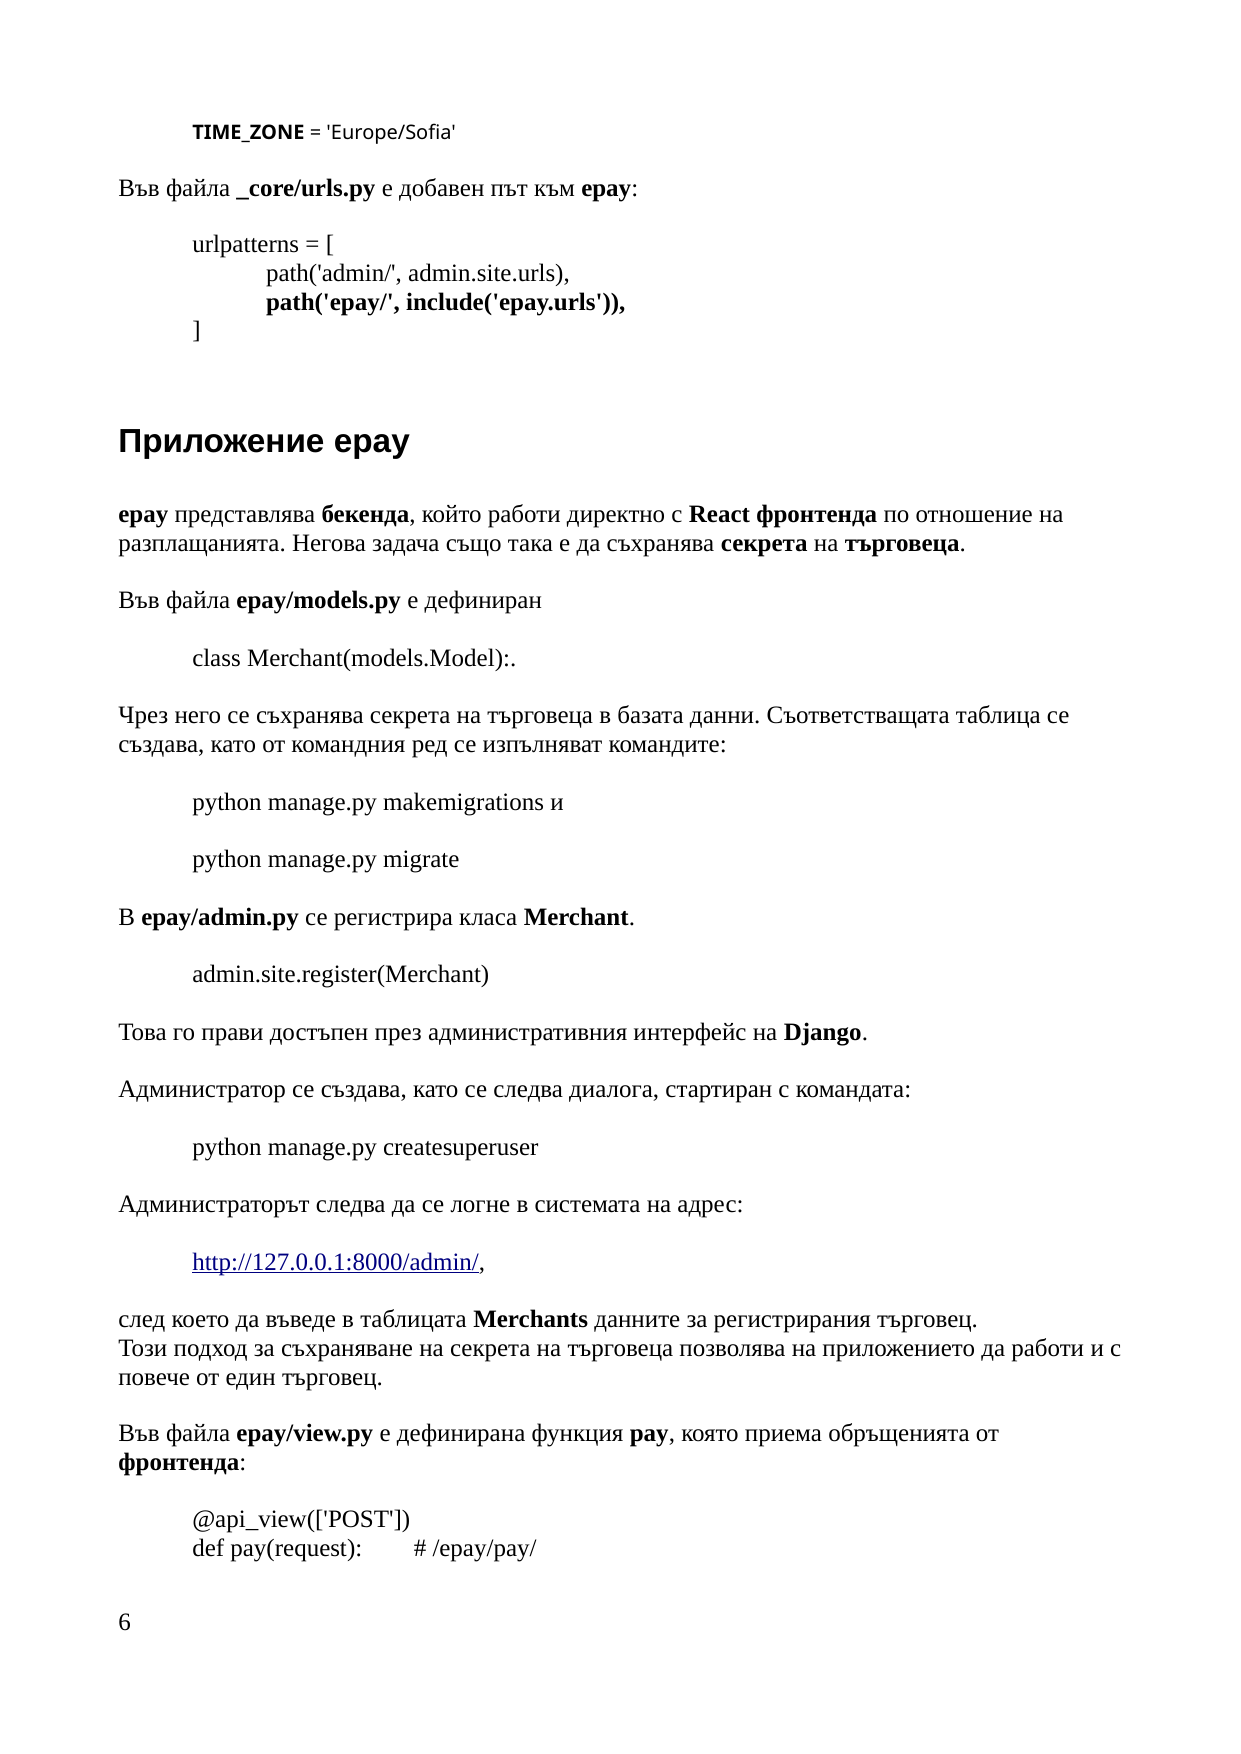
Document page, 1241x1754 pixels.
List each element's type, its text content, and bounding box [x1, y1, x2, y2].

text Във файла epay/view.py е дефинирана функция pay, която приема обръщенията от фронтенда: [118, 1418, 1122, 1475]
text ] [118, 316, 1122, 344]
text Администраторът следва да се логне в системата на адрес: [118, 1189, 1122, 1218]
text Във файла epay/models.py е дефиниран [118, 586, 1122, 614]
text след което да въведе в таблицата Merchants данните за регистрирания търговец. [118, 1304, 1122, 1333]
text http://127.0.0.1:8000/admin/, [118, 1247, 1122, 1276]
text admin.site.register(Merchant) [118, 959, 1122, 988]
text Администратор се създава, като се следва диалога, стартиран с командата: [118, 1074, 1122, 1103]
text python manage.py migrate [118, 844, 1122, 873]
text urlpatterns = [ [118, 229, 1122, 258]
text class Merchant(models.Model):. [118, 643, 1122, 672]
text python manage.py createsuperuser [118, 1132, 1122, 1161]
text В epay/admin.py се регистрира класа Merchant. [118, 902, 1122, 931]
subtitle Приложение epay [118, 421, 1122, 459]
text @api_view(['POST']) [118, 1504, 1122, 1533]
text Във файла _core/urls.py е добавен път към epay: [118, 173, 1122, 201]
text TIME_ZONE = 'Europe/Sofia' [118, 118, 1122, 145]
text def pay(request): # /epay/pay/ [118, 1533, 1122, 1562]
text Това го прави достъпен през административния интерфейс на Django. [118, 1017, 1122, 1046]
text epay представлява бекенда, който работи директно с React фронтенда по отношение на разплащанията. Негова задача също така е да съхранява секрета на търговеца. [118, 499, 1122, 557]
text path('admin/', admin.site.urls), [118, 258, 1122, 287]
text python manage.py makemigrations и [118, 787, 1122, 816]
text path('epay/', include('epay.urls')), [118, 287, 1122, 316]
text Чрез него се съхранява секрета на търговеца в базата данни. Съответстващата таблица се създава, като от командния ред се изпълняват командите: [118, 701, 1122, 758]
text Този подход за съхраняване на секрета на търговеца позволява на приложението да работи и с повече от един търговец. [118, 1333, 1122, 1391]
